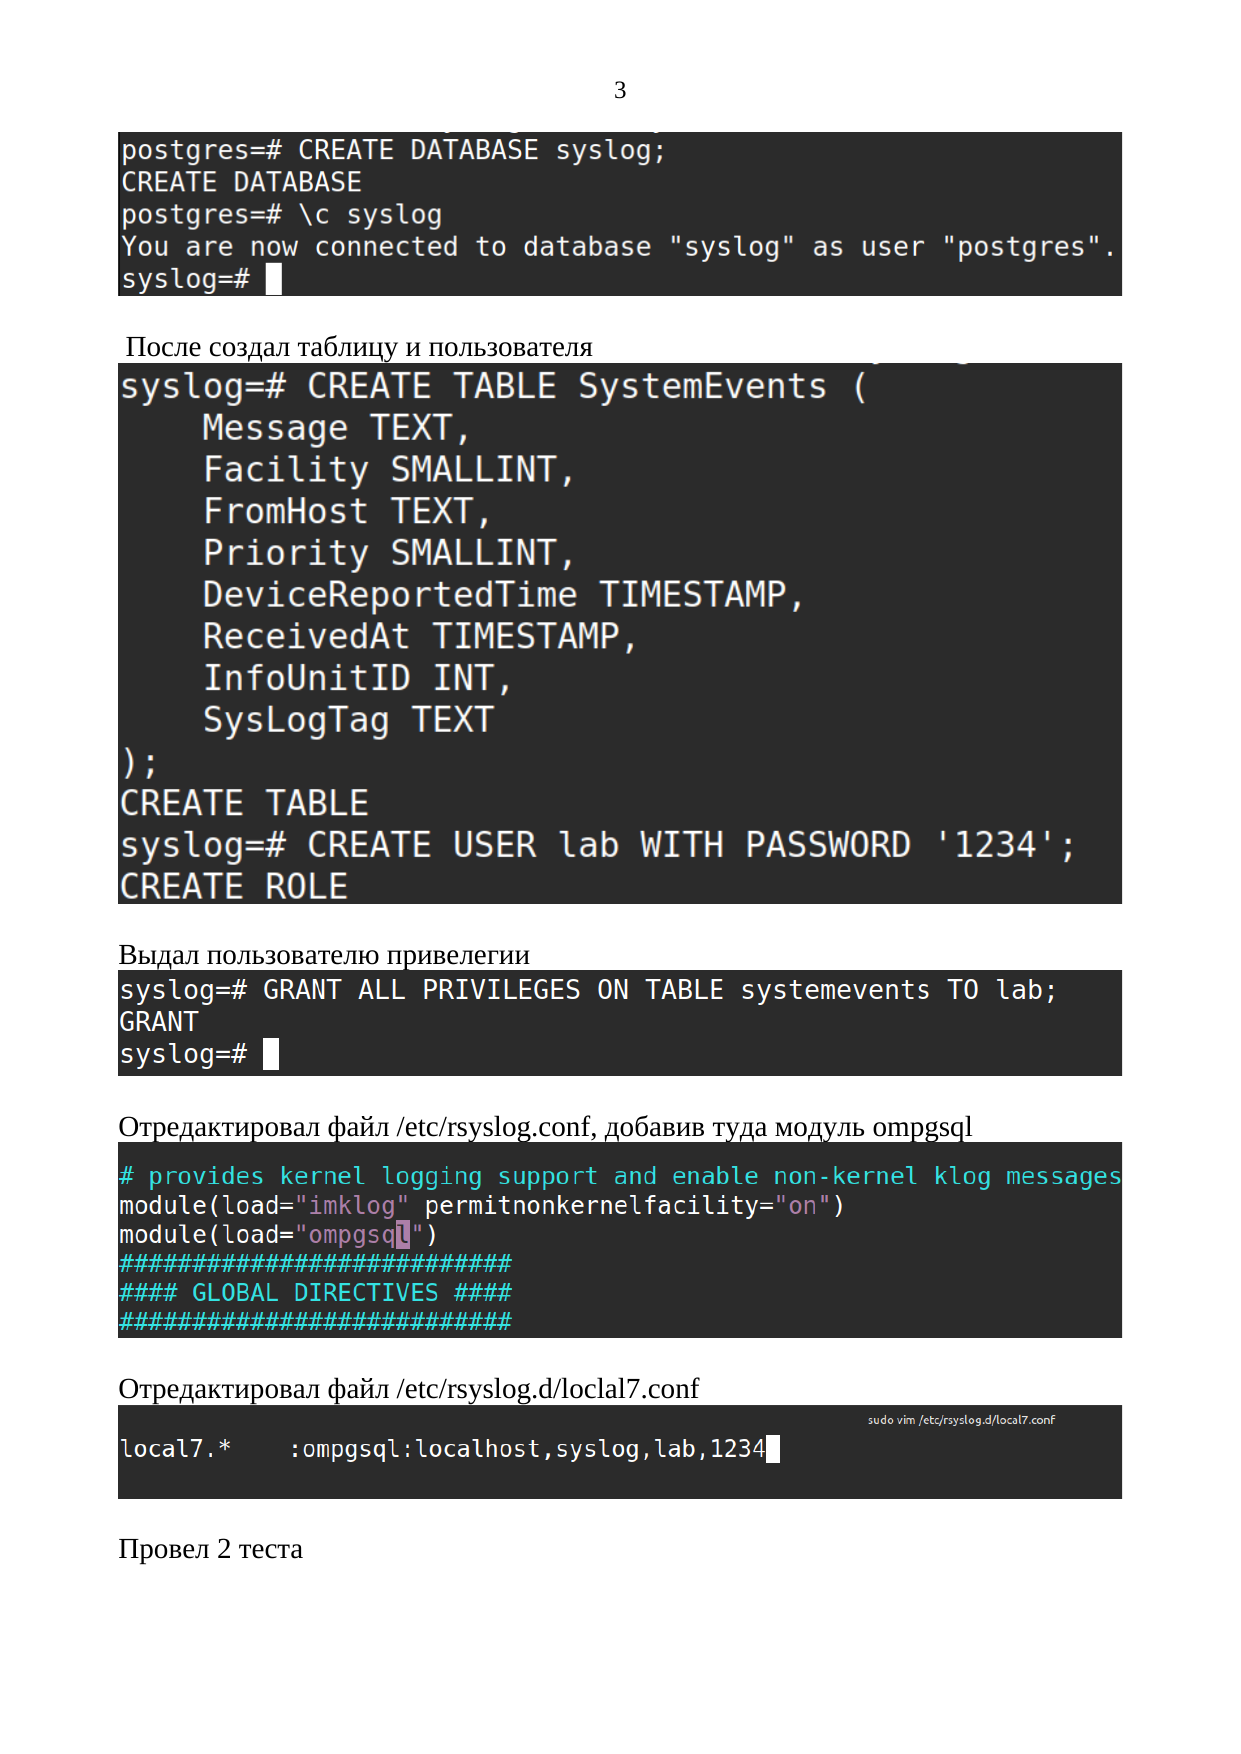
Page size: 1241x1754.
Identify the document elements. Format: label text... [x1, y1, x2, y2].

text Отредактировал файл /etc/rsyslog.d/loclal7.conf [118, 1372, 1122, 1405]
picture [118, 132, 1123, 296]
text Провел 2 теста [118, 1532, 1122, 1565]
text Отредактировал файл /etc/rsyslog.conf, добавив туда модуль ompgsql [118, 1109, 1122, 1142]
picture [118, 970, 1123, 1076]
picture [118, 1142, 1123, 1338]
picture [118, 1405, 1123, 1499]
picture [118, 363, 1123, 904]
text После создал таблицу и пользователя [118, 329, 1122, 363]
text Выдал пользователю привелегии [118, 937, 1122, 970]
